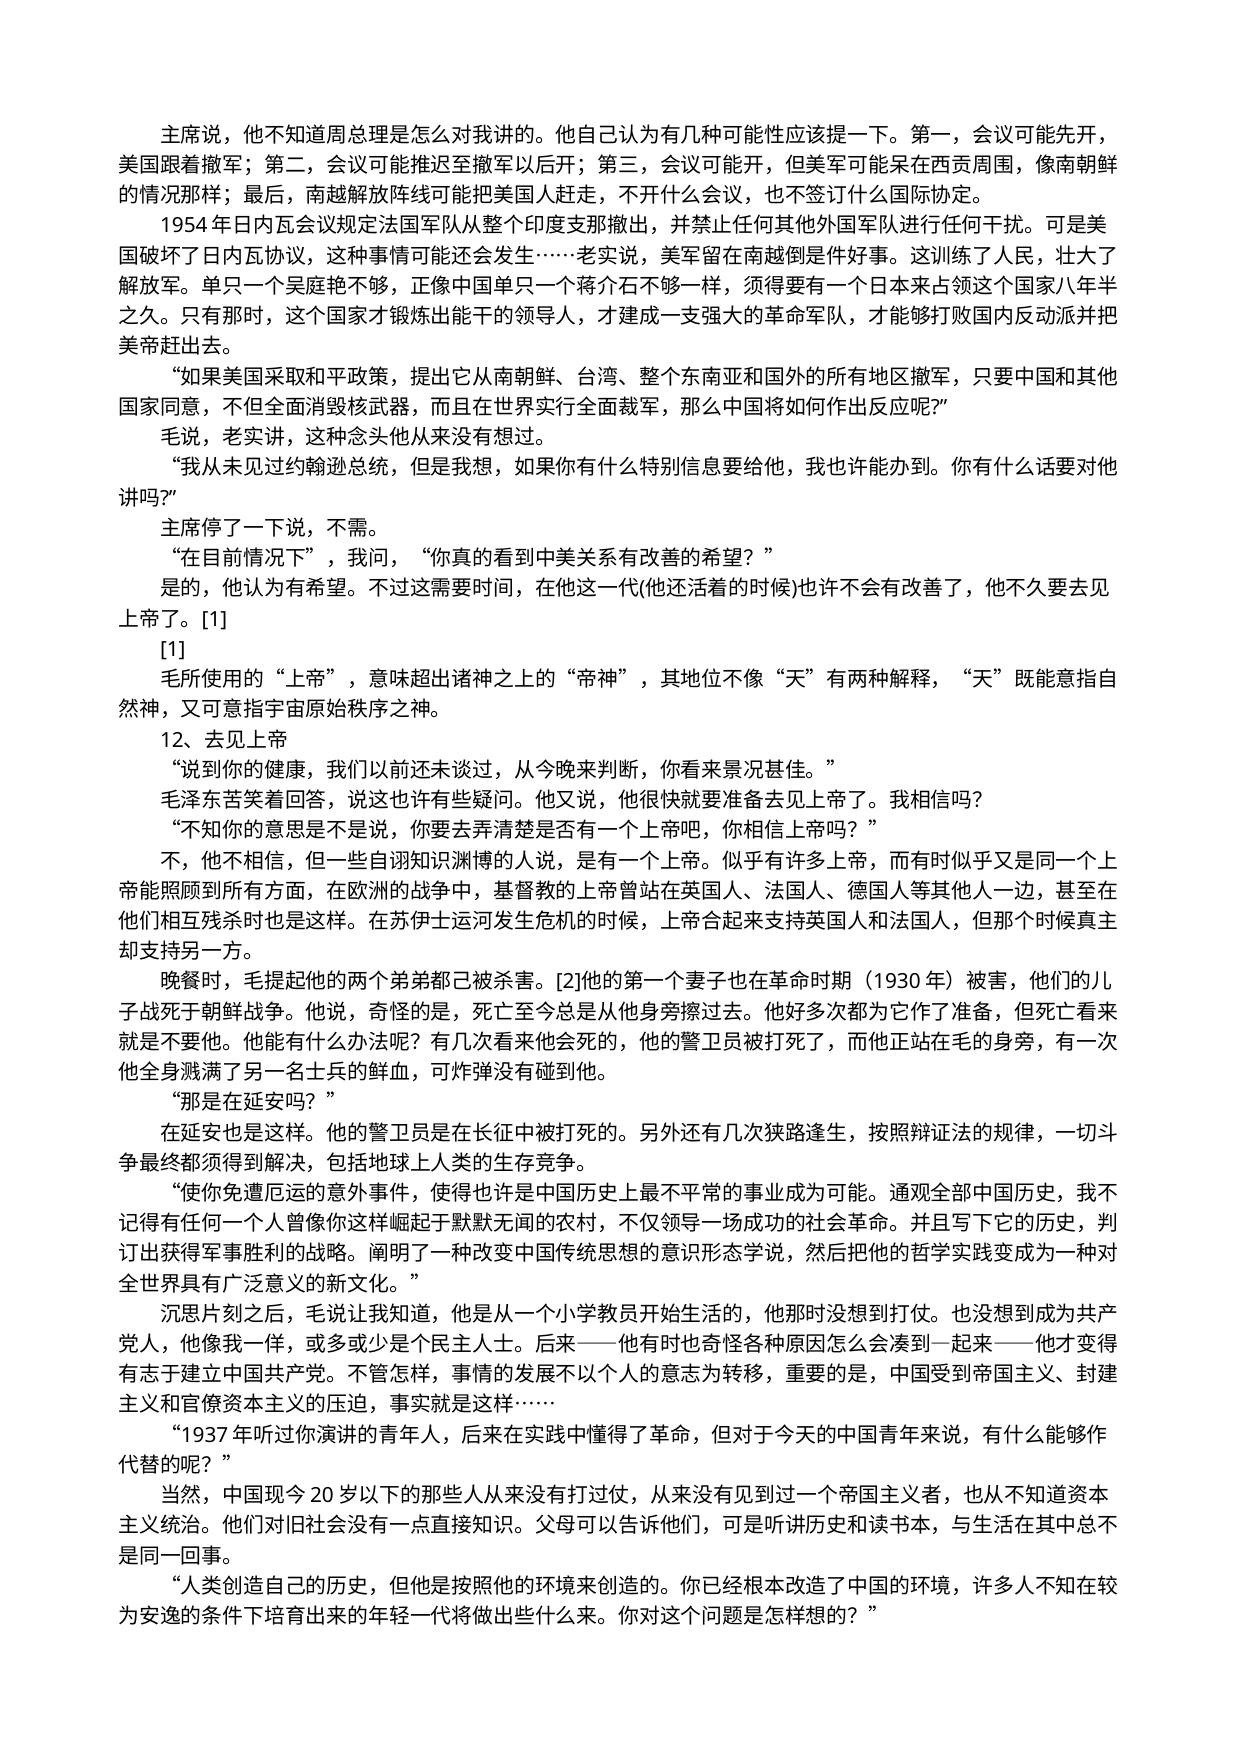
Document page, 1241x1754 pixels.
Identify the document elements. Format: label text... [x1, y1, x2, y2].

text 沉思片刻之后，毛说让我知道，他是从一个小学教员开始生活的，他那时没想到打仗。也没想到成为共产党人，他像我一佯，或多或少是个民主人士。后来——他有时也奇怪各种原因怎么会凑到—起来——他才变得有志于建立中国共产党。不管怎样，事情的发展不以个人的意志为转移，重要的是，中国受到帝国主义、封建主义和官僚资本主义的压迫，事实就是这样…… [118, 1297, 1122, 1418]
text 在延安也是这样。他的警卫员是在长征中被打死的。另外还有几次狭路逢生，按照辩证法的规律，一切斗争最终都须得到解决，包括地球上人类的生存竞争。 [118, 1116, 1122, 1176]
text 毛所使用的“上帝”，意味超出诸神之上的“帝神”，其地位不像“天”有两种解释，“天”既能意指自然神，又可意指宇宙原始秩序之神。 [118, 662, 1122, 723]
text “我从未见过约翰逊总统，但是我想，如果你有什么特别信息要给他，我也许能办到。你有什么话要对他讲吗?” [118, 451, 1122, 511]
text “不知你的意思是不是说，你要去弄清楚是否有一个上帝吧，你相信上帝吗？” [118, 814, 1122, 844]
text 主席停了一下说，不需。 [118, 511, 1122, 541]
text 毛泽东苦笑着回答，说这也许有些疑问。他又说，他很快就要准备去见上帝了。我相信吗？ [118, 783, 1122, 814]
text “在目前情况下”，我问，“你真的看到中美关系有改善的希望？” [118, 541, 1122, 572]
text “如果美国采取和平政策，提出它从南朝鲜、台湾、整个东南亚和国外的所有地区撤军，只要中国和其他国家同意，不但全面消毁核武器，而且在世界实行全面裁军，那么中国将如何作出反应呢?” [118, 360, 1122, 420]
text [1] [118, 632, 1122, 662]
text 是的，他认为有希望。不过这需要时间，在他这一代(他还活着的时候)也许不会有改善了，他不久要去见上帝了。[1] [118, 572, 1122, 632]
text 12、去见上帝 [118, 723, 1122, 753]
text “使你免遭厄运的意外事件，使得也许是中国历史上最不平常的事业成为可能。通观全部中国历史，我不记得有任何一个人曾像你这样崛起于默默无闻的农村，不仅领导一场成功的社会革命。并且写下它的历史，判订出获得军事胜利的战略。阐明了一种改变中国传统思想的意识形态学说，然后把他的哲学实践变成为一种对全世界具有广泛意义的新文化。” [118, 1176, 1122, 1297]
text 主席说，他不知道周总理是怎么对我讲的。他自己认为有几种可能性应该提一下。第一，会议可能先开，美国跟着撤军；第二，会议可能推迟至撤军以后开；第三，会议可能开，但美军可能呆在西贡周围，像南朝鲜的情况那样；最后，南越解放阵线可能把美国人赶走，不开什么会议，也不签订什么国际协定。 [118, 118, 1122, 209]
text “1937年听过你演讲的青年人，后来在实践中懂得了革命，但对于今天的中国青年来说，有什么能够作代替的呢？” [118, 1418, 1122, 1478]
text “说到你的健康，我们以前还未谈过，从今晚来判断，你看来景况甚佳。” [118, 753, 1122, 783]
text 不，他不相信，但一些自诩知识渊博的人说，是有一个上帝。似乎有许多上帝，而有时似乎又是同一个上帝能照顾到所有方面，在欧洲的战争中，基督教的上帝曾站在英国人、法国人、德国人等其他人一边，甚至在他们相互残杀时也是这样。在苏伊士运河发生危机的时候，上帝合起来支持英国人和法国人，但那个时候真主却支持另一方。 [118, 844, 1122, 965]
text 当然，中国现今20岁以下的那些人从来没有打过仗，从来没有见到过一个帝国主义者，也从不知道资本主义统治。他们对旧社会没有一点直接知识。父母可以告诉他们，可是听讲历史和读书本，与生活在其中总不是同一回事。 [118, 1478, 1122, 1569]
text “那是在延安吗？” [118, 1086, 1122, 1116]
text 毛说，老实讲，这种念头他从来没有想过。 [118, 420, 1122, 451]
text 1954年日内瓦会议规定法国军队从整个印度支那撤出，并禁止任何其他外国军队进行任何干扰。可是美国破坏了日内瓦协议，这种事情可能还会发生……老实说，美军留在南越倒是件好事。这训练了人民，壮大了解放军。单只一个吴庭艳不够，正像中国单只一个蒋介石不够一样，须得要有一个日本来占领这个国家八年半之久。只有那时，这个国家才锻炼出能干的领导人，才建成一支强大的革命军队，才能够打败国内反动派并把美帝赶出去。 [118, 209, 1122, 360]
text “人类创造自己的历史，但他是按照他的环境来创造的。你已经根本改造了中国的环境，许多人不知在较为安逸的条件下培育出来的年轻一代将做出些什么来。你对这个问题是怎样想的？” [118, 1569, 1122, 1629]
text 晚餐时，毛提起他的两个弟弟都己被杀害。[2]他的第一个妻子也在革命时期（1930年）被害，他们的儿子战死于朝鲜战争。他说，奇怪的是，死亡至今总是从他身旁擦过去。他好多次都为它作了准备，但死亡看来就是不要他。他能有什么办法呢？有几次看来他会死的，他的警卫员被打死了，而他正站在毛的身旁，有一次他全身溅满了另一名士兵的鲜血，可炸弹没有碰到他。 [118, 965, 1122, 1086]
